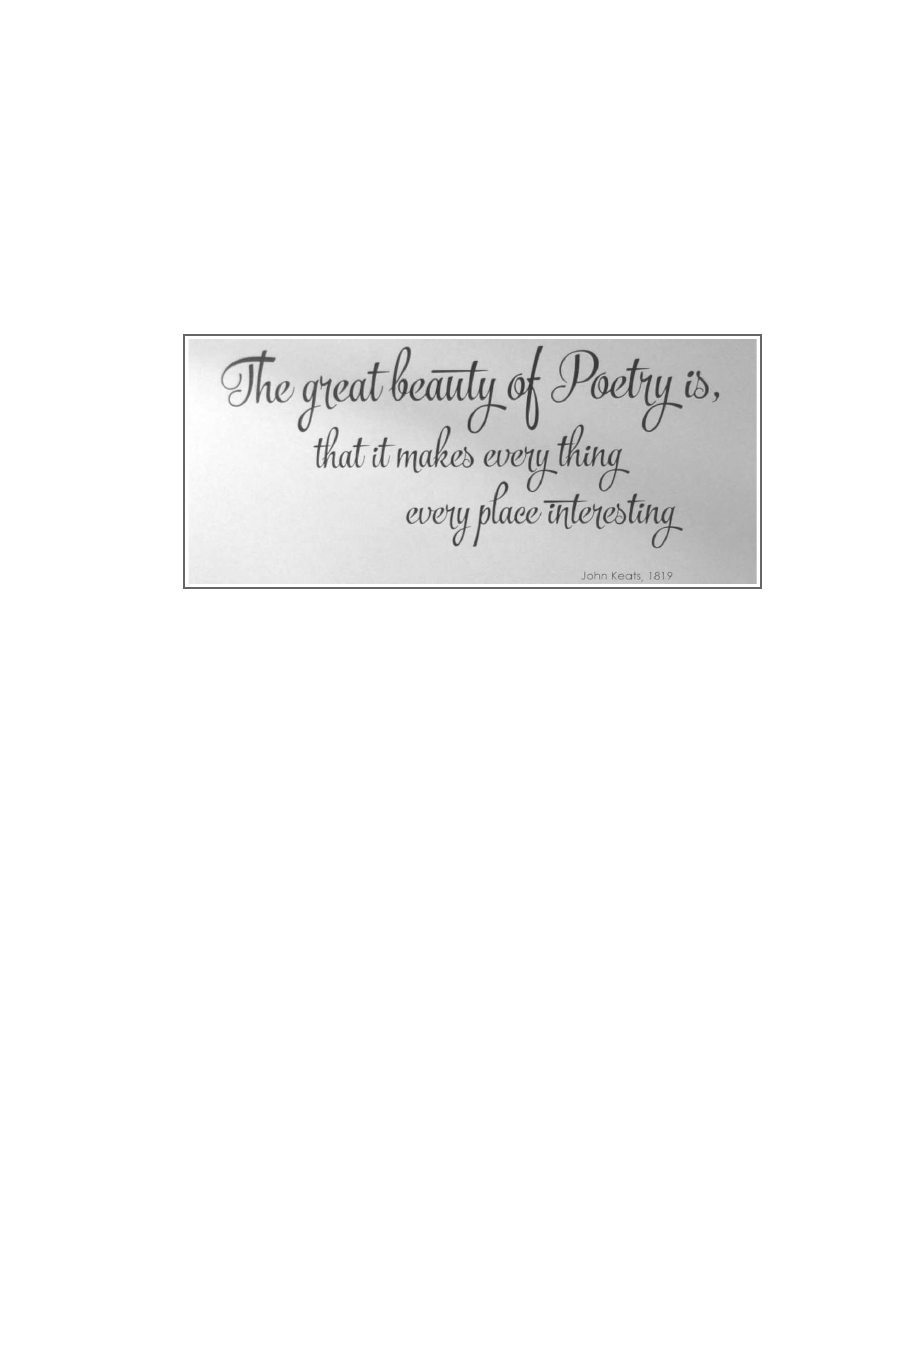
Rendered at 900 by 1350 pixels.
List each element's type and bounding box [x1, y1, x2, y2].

picture [188, 339, 757, 584]
